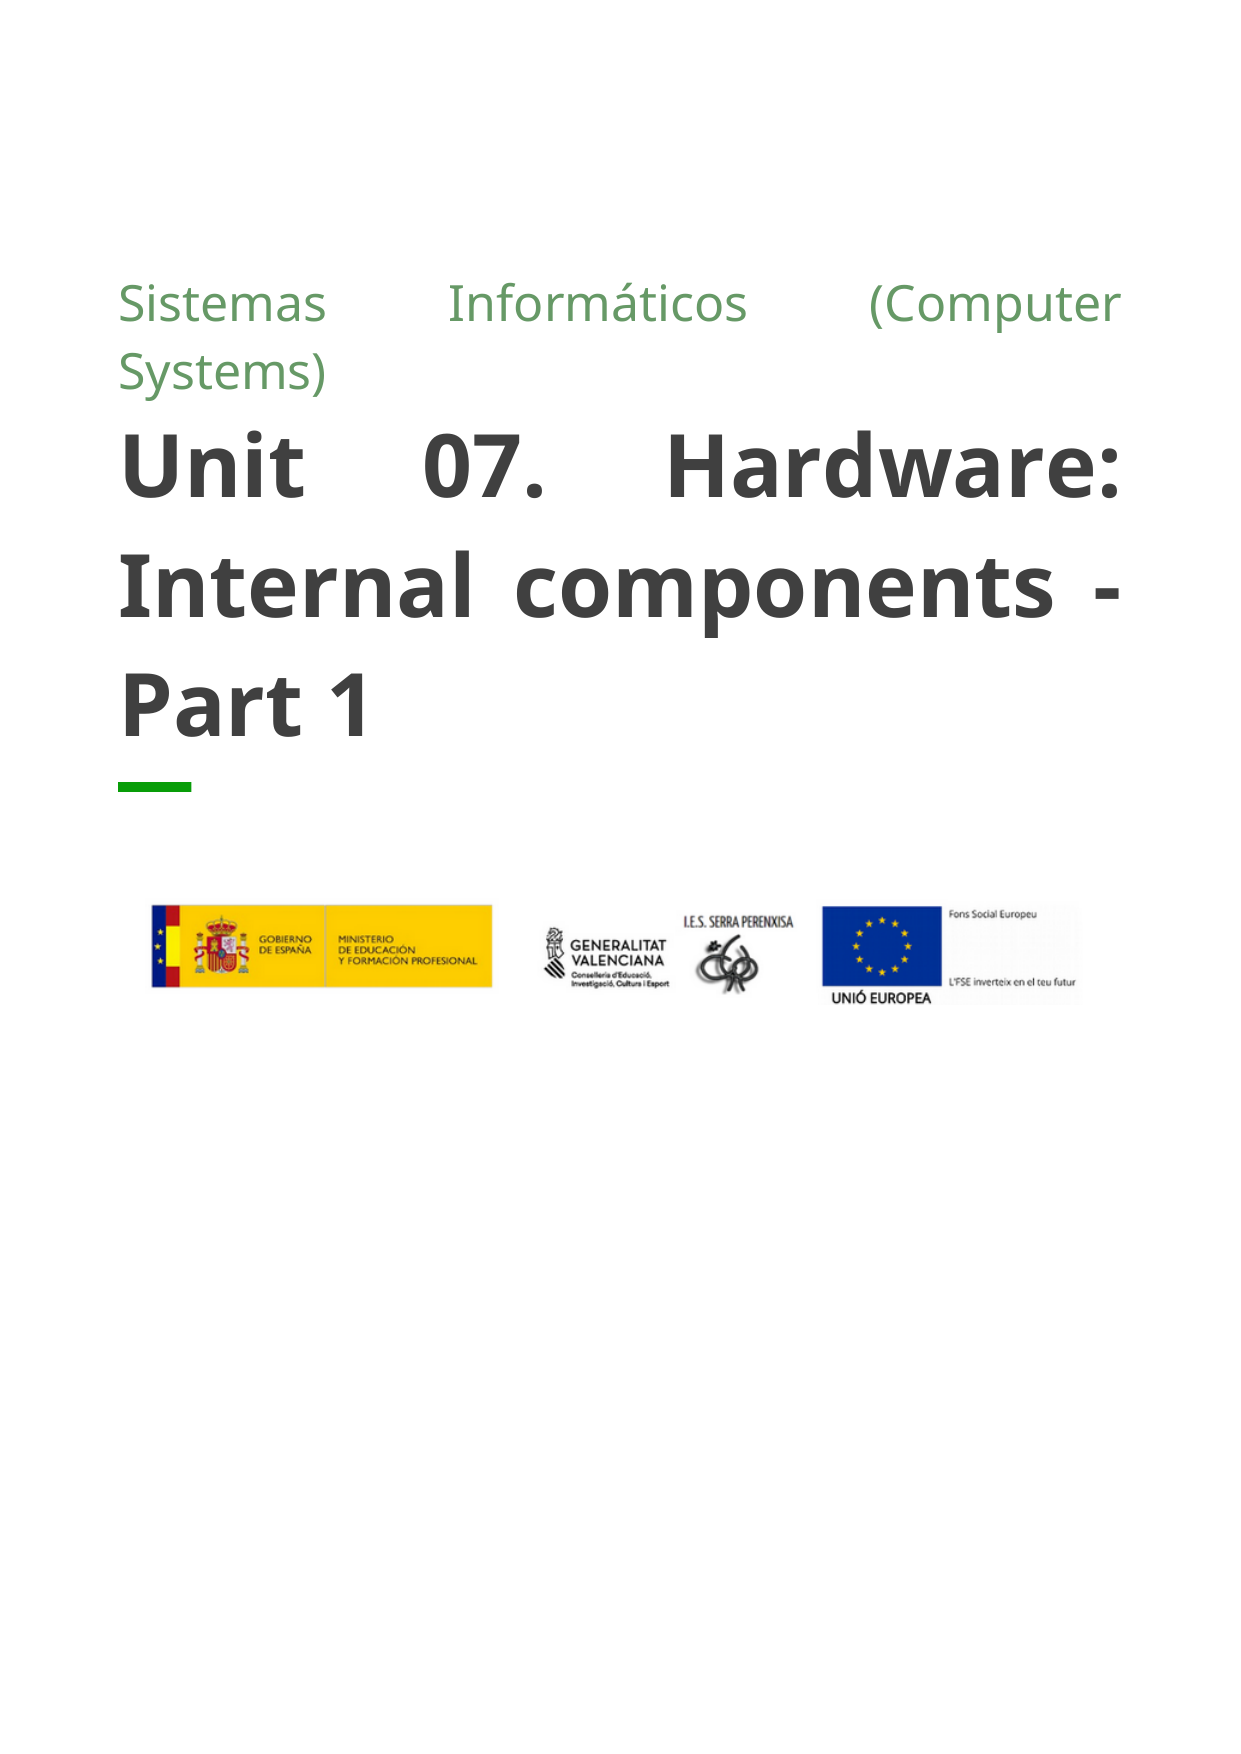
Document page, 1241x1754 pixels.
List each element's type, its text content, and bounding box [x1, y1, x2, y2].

picture [118, 782, 192, 792]
title Sistemas Informáticos (Computer Systems) Unit 07. Hardware: Internal components - Part 1 [118, 268, 1122, 762]
picture [118, 885, 1123, 1005]
